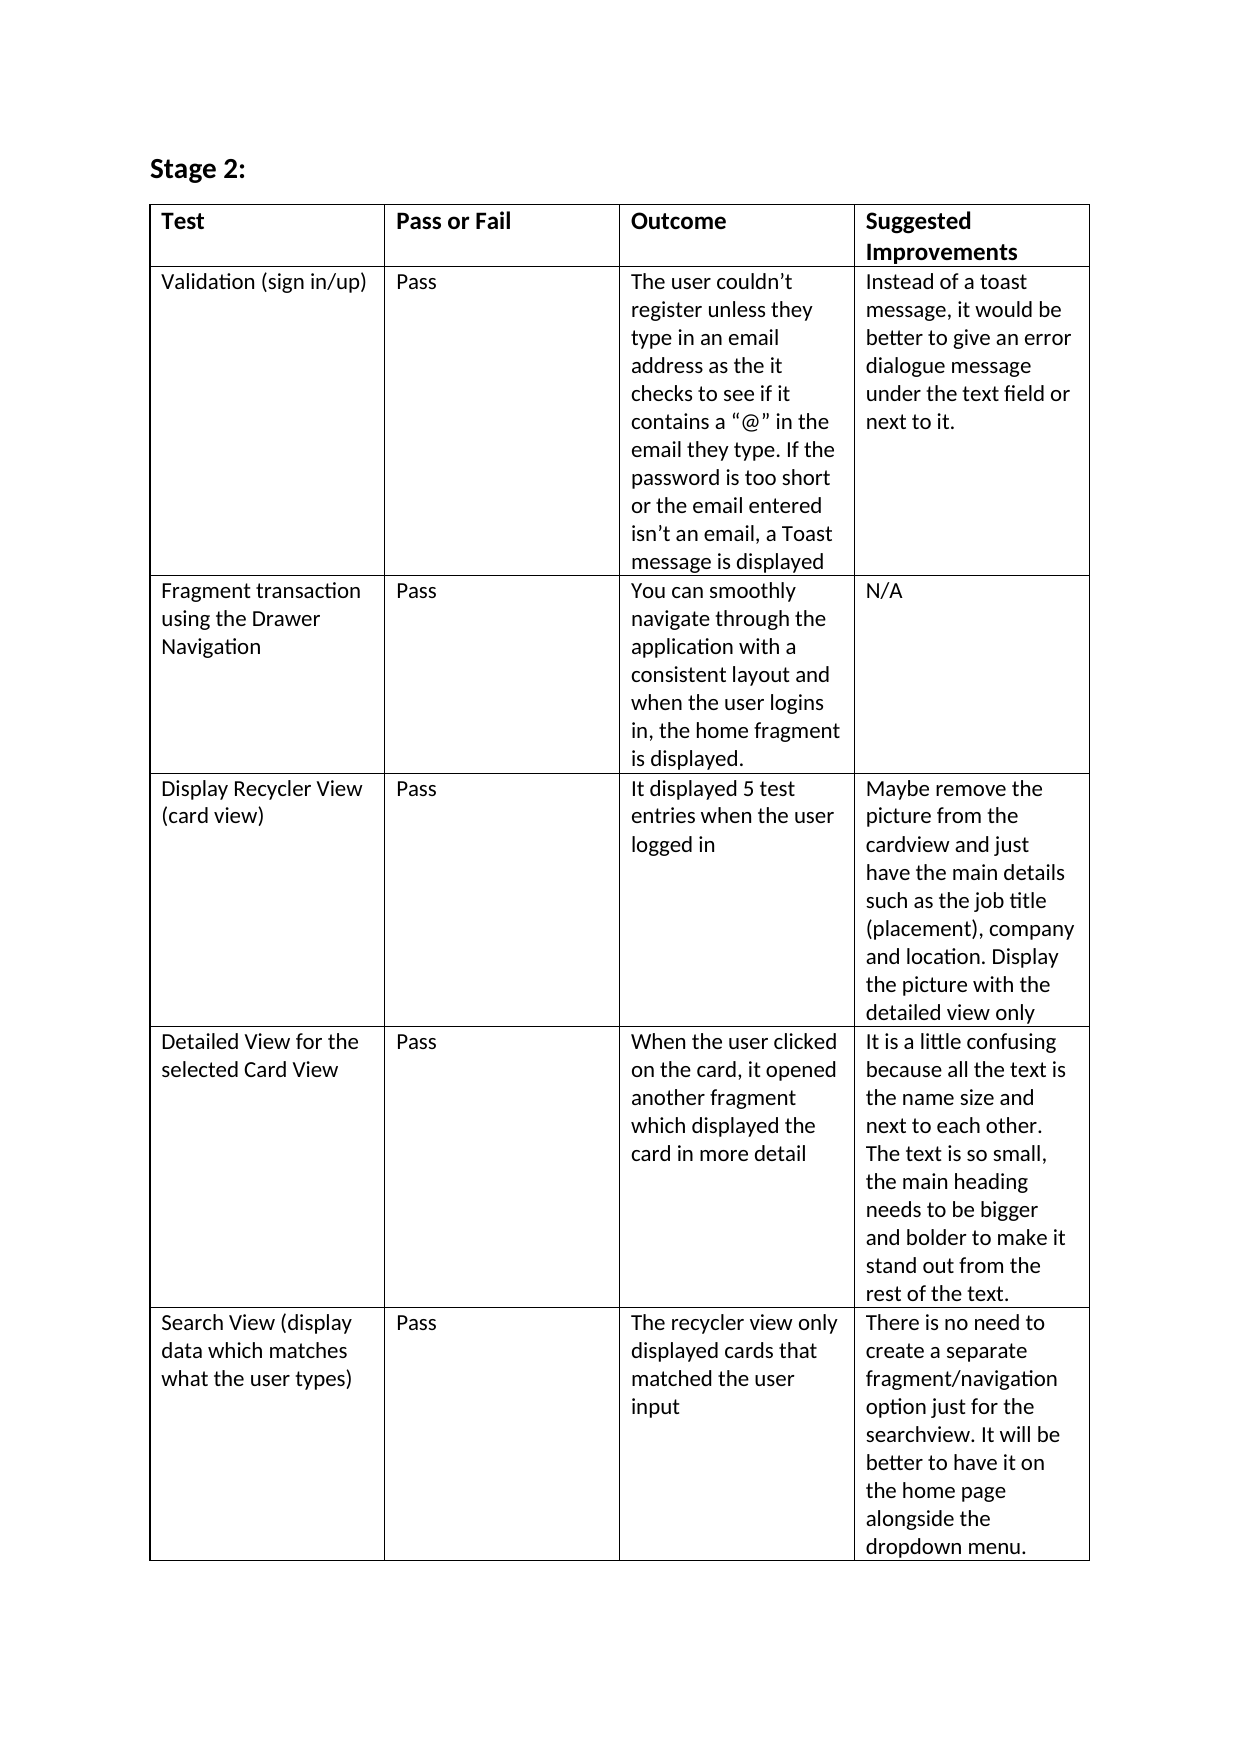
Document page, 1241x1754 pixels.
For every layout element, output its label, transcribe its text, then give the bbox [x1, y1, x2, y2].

text Stage 2: [150, 150, 1090, 186]
table_cell The recycler view only displayed cards that matched the user input [620, 1308, 854, 1560]
table_cell Search View (display data which matches what the user types) [151, 1308, 384, 1560]
table_cell You can smoothly navigate through the application with a consistent layout and when the user logins in, the home fragment is displayed. [620, 576, 854, 773]
table_cell Display Recycler View (card view) [151, 774, 384, 1026]
table_cell There is no need to create a separate fragment/navigation option just for the searchview. It will be better to have it on the home page alongside the dropdown menu. [855, 1308, 1089, 1560]
table_cell Pass [385, 1308, 619, 1560]
table_cell It is a little confusing because all the text is the name size and next to each other. The text is so small, the main heading needs to be bigger and bolder to make it stand out from the rest of the text. [855, 1027, 1089, 1307]
table_cell When the user clicked on the card, it opened another fragment which displayed the card in more detail [620, 1027, 854, 1307]
table_cell Instead of a toast message, it would be better to give an error dialogue message under the text field or next to it. [855, 267, 1089, 575]
table_header Test [151, 205, 384, 266]
table_cell Pass [385, 267, 619, 575]
table_cell It displayed 5 test entries when the user logged in [620, 774, 854, 1026]
table_header Suggested Improvements [855, 205, 1089, 266]
table_cell Pass [385, 774, 619, 1026]
table_cell Pass [385, 1027, 619, 1307]
table_header Pass or Fail [385, 205, 619, 266]
table_cell Pass [385, 576, 619, 773]
table_cell The user couldn’t register unless they type in an email address as the it checks to see if it contains a “@” in the email they type. If the password is too short or the email entered isn’t an email, a Toast message is displayed [620, 267, 854, 575]
table_header Outcome [620, 205, 854, 266]
table_cell Maybe remove the picture from the cardview and just have the main details such as the job title (placement), company and location. Display the picture with the detailed view only [855, 774, 1089, 1026]
table_cell Detailed View for the selected Card View [151, 1027, 384, 1307]
table_cell Validation (sign in/up) [151, 267, 384, 575]
table_cell Fragment transaction using the Drawer Navigation [151, 576, 384, 773]
table_cell N/A [855, 576, 1089, 773]
